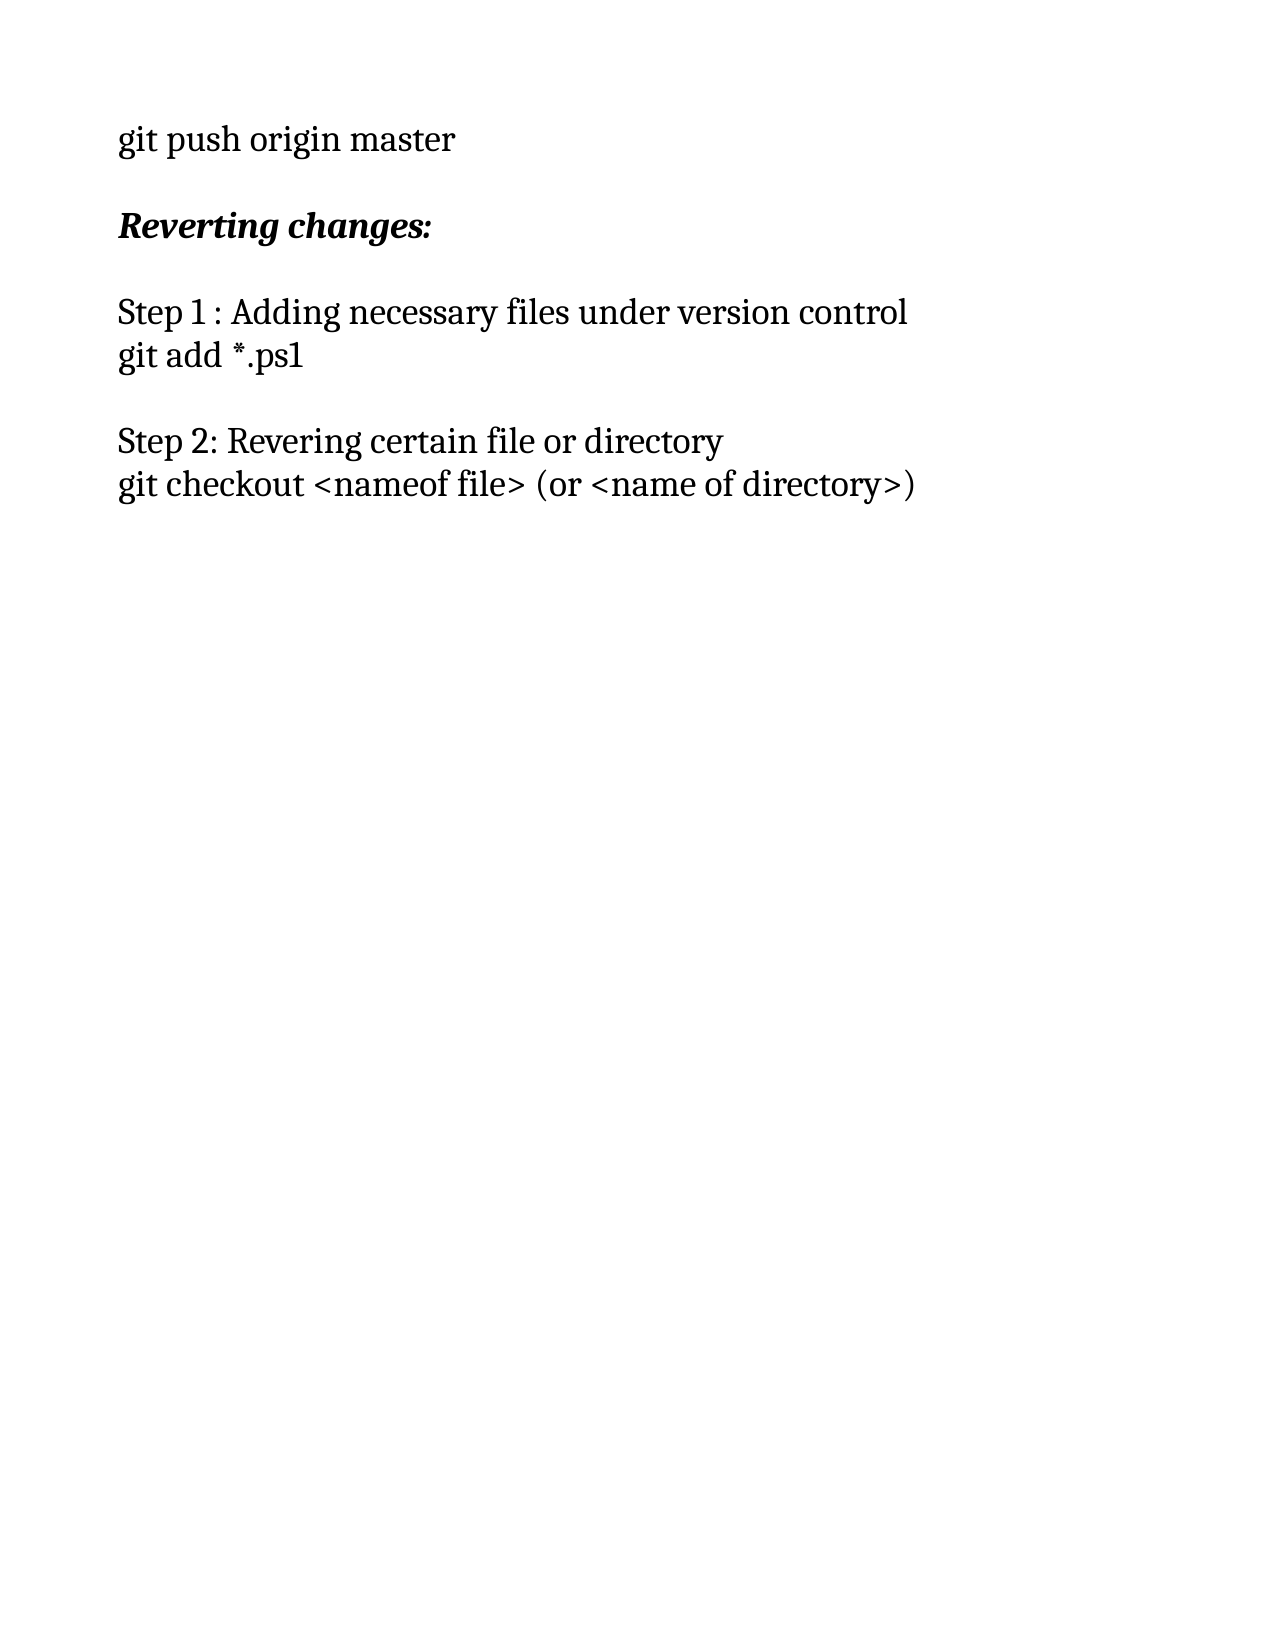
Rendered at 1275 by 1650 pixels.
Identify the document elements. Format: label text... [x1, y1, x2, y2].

text git add *.ps1 [118, 334, 1157, 377]
text Step 2: Revering certain file or directory [118, 420, 1157, 463]
text git checkout <nameof file> (or <name of directory>) [118, 463, 1157, 506]
text Step 1 : Adding necessary files under version control [118, 291, 1157, 334]
text git push origin master [118, 118, 1157, 161]
text Reverting changes: [118, 204, 1157, 247]
